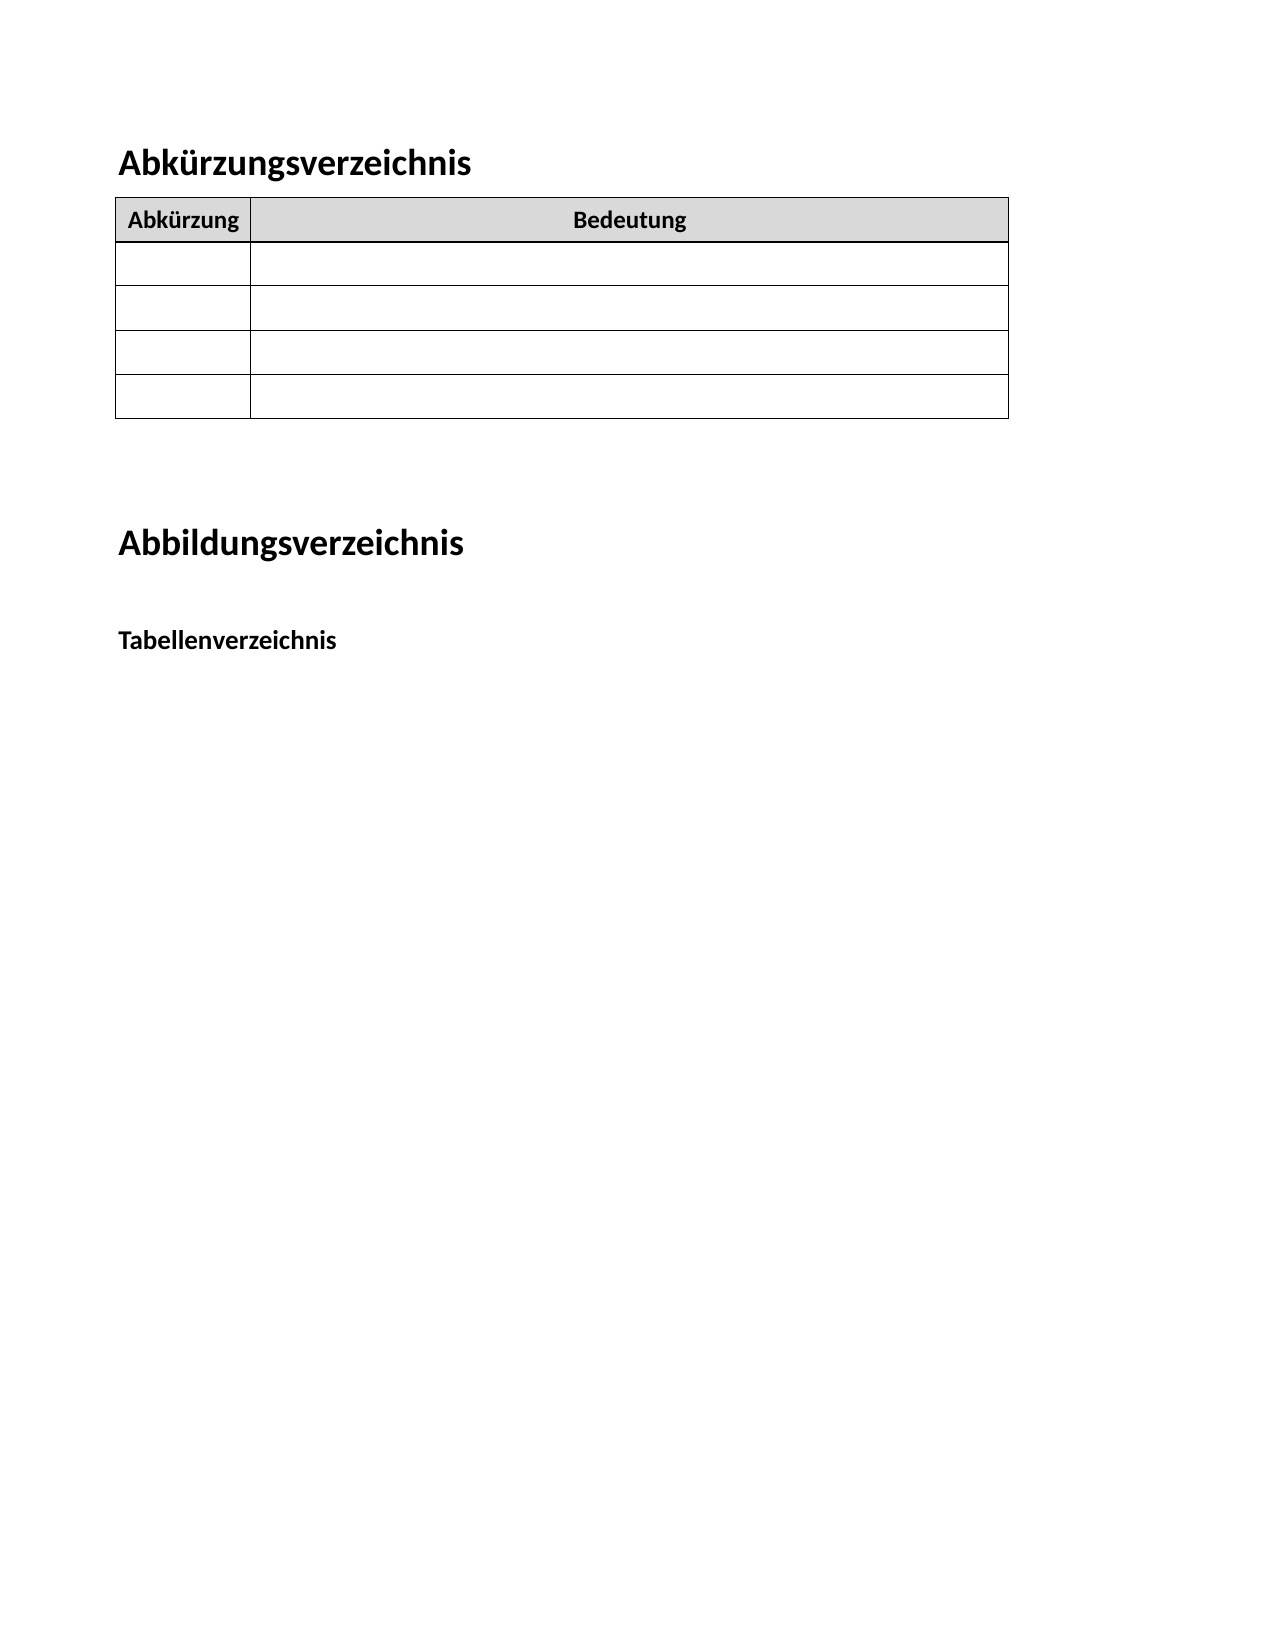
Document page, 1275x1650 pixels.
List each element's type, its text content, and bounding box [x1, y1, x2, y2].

table_cell [116, 243, 250, 285]
table_cell [116, 331, 250, 373]
subtitle Abkürzungsverzeichnis [118, 139, 1157, 185]
table_cell [251, 375, 1008, 418]
table_cell [251, 331, 1008, 373]
table_cell [116, 286, 250, 329]
table_cell [116, 375, 250, 418]
table_header Bedeutung [251, 198, 1008, 241]
table_header Abkürzung [116, 198, 250, 241]
table_cell [251, 286, 1008, 329]
subtitle Abbildungsverzeichnis [118, 519, 1157, 564]
subtitle Tabellenverzeichnis [118, 623, 1157, 656]
table_cell [251, 243, 1008, 285]
